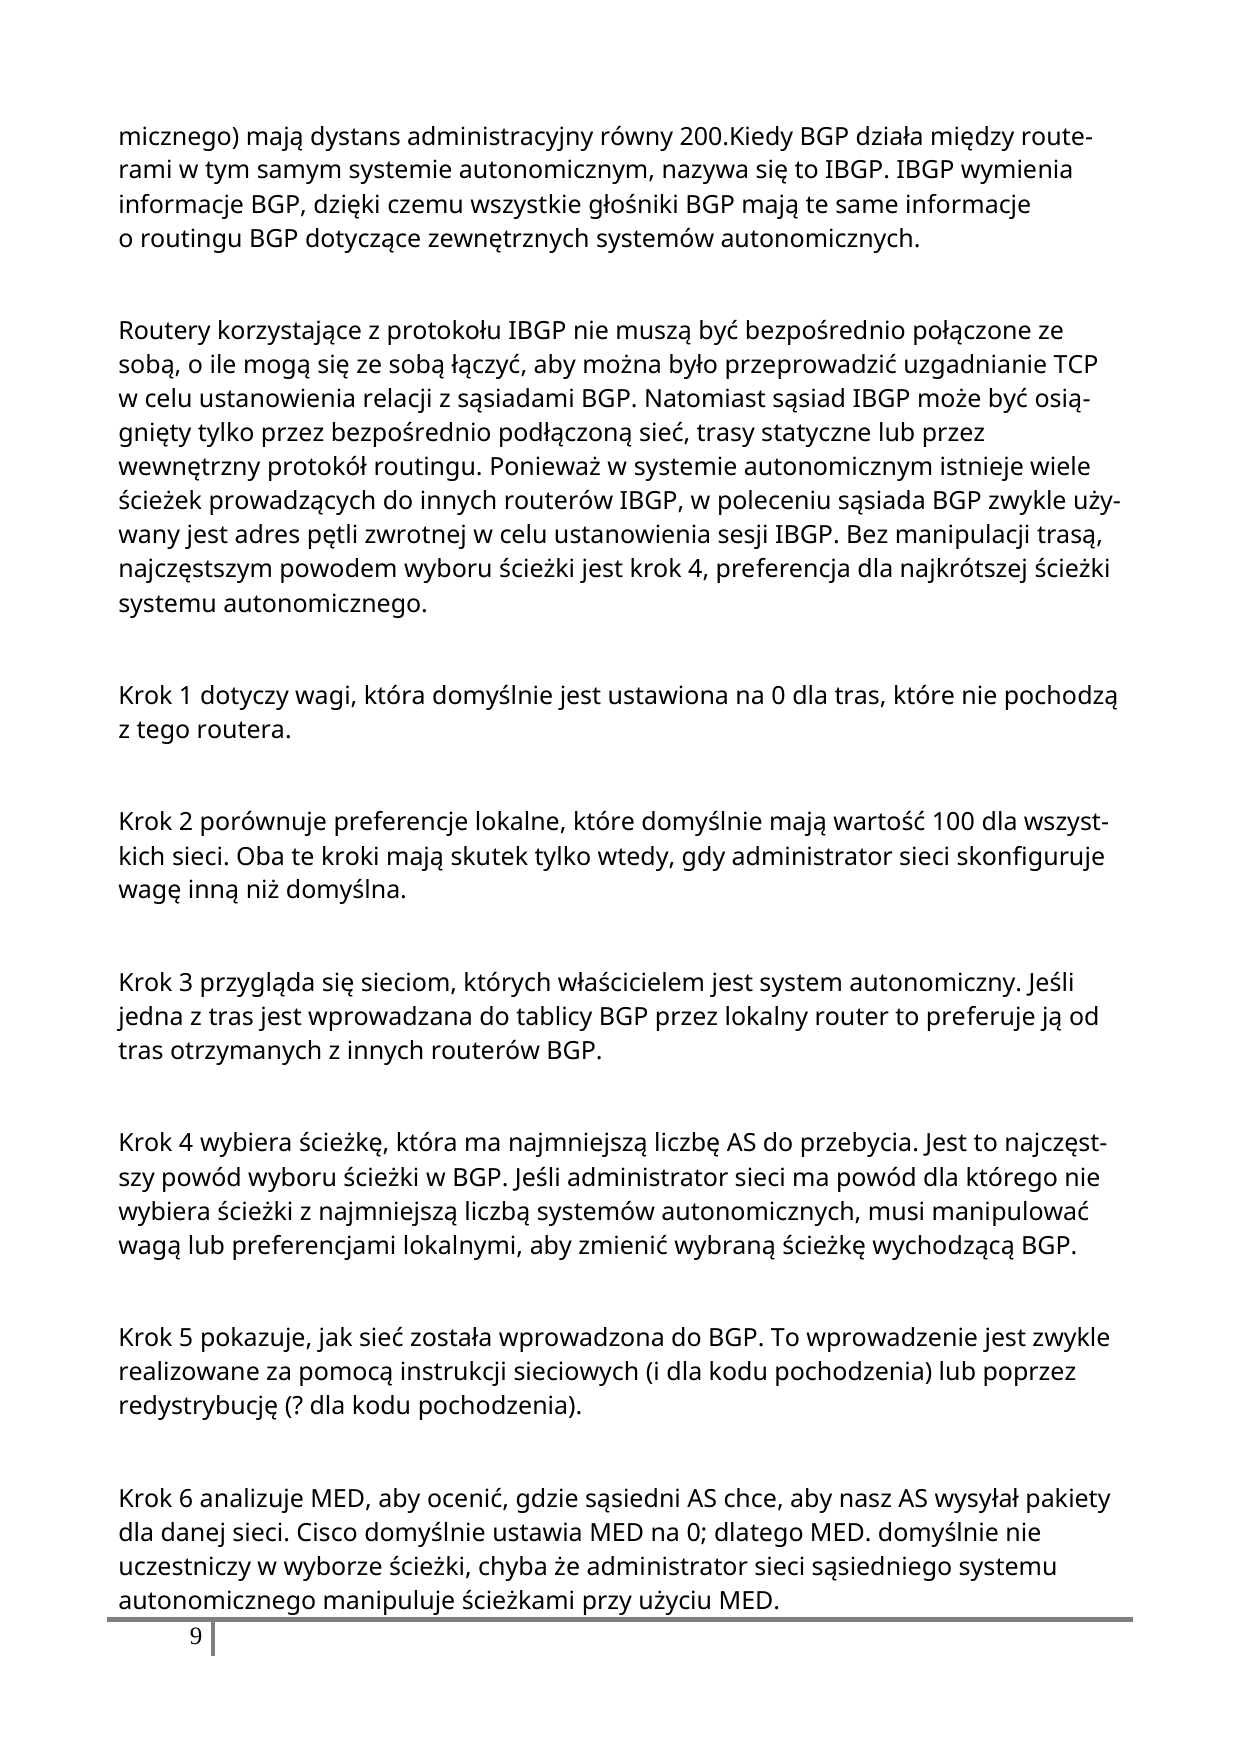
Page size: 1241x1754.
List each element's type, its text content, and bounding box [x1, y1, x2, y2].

text Krok 3 przy­gląda się sie­ciom, któ­rych wła­ści­cie­lem jest sys­tem auto­no­miczny. Jeśli jedna z tras jest wprowadzana do tablicy BGP przez lokalny router to pre­fe­ruje ją od tras otrzy­ma­nych z innych route­rów BGP. [118, 964, 1122, 1067]
text Krok 1 doty­czy wagi, która domyśl­nie jest usta­wiona na 0 dla tras, które nie pocho­dzą z tego routera. [118, 678, 1122, 746]
text micz­nego) mają dystans admi­ni­stra­cyjny równy 200.Kiedy BGP działa mię­dzy route­rami w tym samym sys­temie auto­no­micznym, nazywa się to IBGP. IBGP wymie­nia infor­ma­cje BGP, dzięki czemu wszyst­kie gło­śniki BGP mają te same infor­ma­cje o routingu BGP doty­czące zewnętrz­nych sys­temów auto­no­micznych. [118, 118, 1122, 254]
text Krok 5 poka­zuje, jak sieć została wpro­wa­dzona do BGP. To wpro­wa­dze­nie jest zwy­kle reali­zo­wane za pomocą instruk­cji sie­cio­wych (i dla kodu pocho­dze­nia) lub poprzez redy­stry­bu­cję (? dla kodu pocho­dze­nia). [118, 1320, 1122, 1422]
text Krok 2 porów­nuje pre­fe­ren­cje lokalne, które domyśl­nie mają wartość 100 dla wszyst­kich sieci. Oba te kroki mają sku­tek tylko wtedy, gdy admi­ni­stra­tor sieci skon­fi­gu­ruje wagę inną niż domyślna. [118, 804, 1122, 906]
text Routery korzy­sta­jące z pro­to­kołu IBGP nie muszą być bezpośred­nio połą­czone ze sobą, o ile mogą się ze sobą łączyć, aby można było prze­pro­wa­dzić uzgad­nia­nie TCP w celu usta­nowienia rela­cji z sąsia­dami BGP. Natomiast sąsiad IBGP może być osią­gnięty tylko przez bezpośred­nio podłą­czoną sieć, trasy sta­tyczne lub przez wewnętrzny pro­to­kół routingu. Ponie­waż w sys­temie auto­no­micznym ist­nieje wiele ście­żek pro­wa­dzących do innych route­rów IBGP, w pole­ce­niu sąsiada BGP zwy­kle uży­wany jest adres pętli zwrot­nej w celu usta­nowienia sesji IBGP. Bez mani­pu­la­cji trasą, naj­częst­szym powo­dem wyboru ścieżki jest krok 4, pre­fe­ren­cja dla naj­krót­szej ścieżki sys­temu auto­no­micz­nego. [118, 313, 1122, 619]
text Krok 4 wybiera ścieżkę, która ma naj­mniej­szą liczbę AS do prze­by­cia. Jest to naj­częst­szy powód wyboru ścieżki w BGP. Jeśli admi­ni­stra­tor sieci ma powód dla którego nie wybiera ścieżki z naj­mniej­szą liczbą sys­temów auto­no­micznych, musi mani­pu­lo­wać wagą lub pre­fe­ren­cjami lokal­nymi, aby zmie­nić wybraną ścieżkę wycho­dzącą BGP. [118, 1125, 1122, 1261]
text Krok 6 analizuje MED, aby oce­nić, gdzie sąsiedni AS chce, aby nasz AS wysy­łał pakiety dla danej sieci. Cisco domyśl­nie usta­wia MED na 0; dla­tego MED. domyślnie nie uczest­ni­czy w wybo­rze ścieżki, chyba że admi­ni­stra­tor sieci sąsied­niego sys­temu auto­no­micz­nego mani­pu­luje ścież­kami przy uży­ciu MED. [118, 1480, 1122, 1616]
